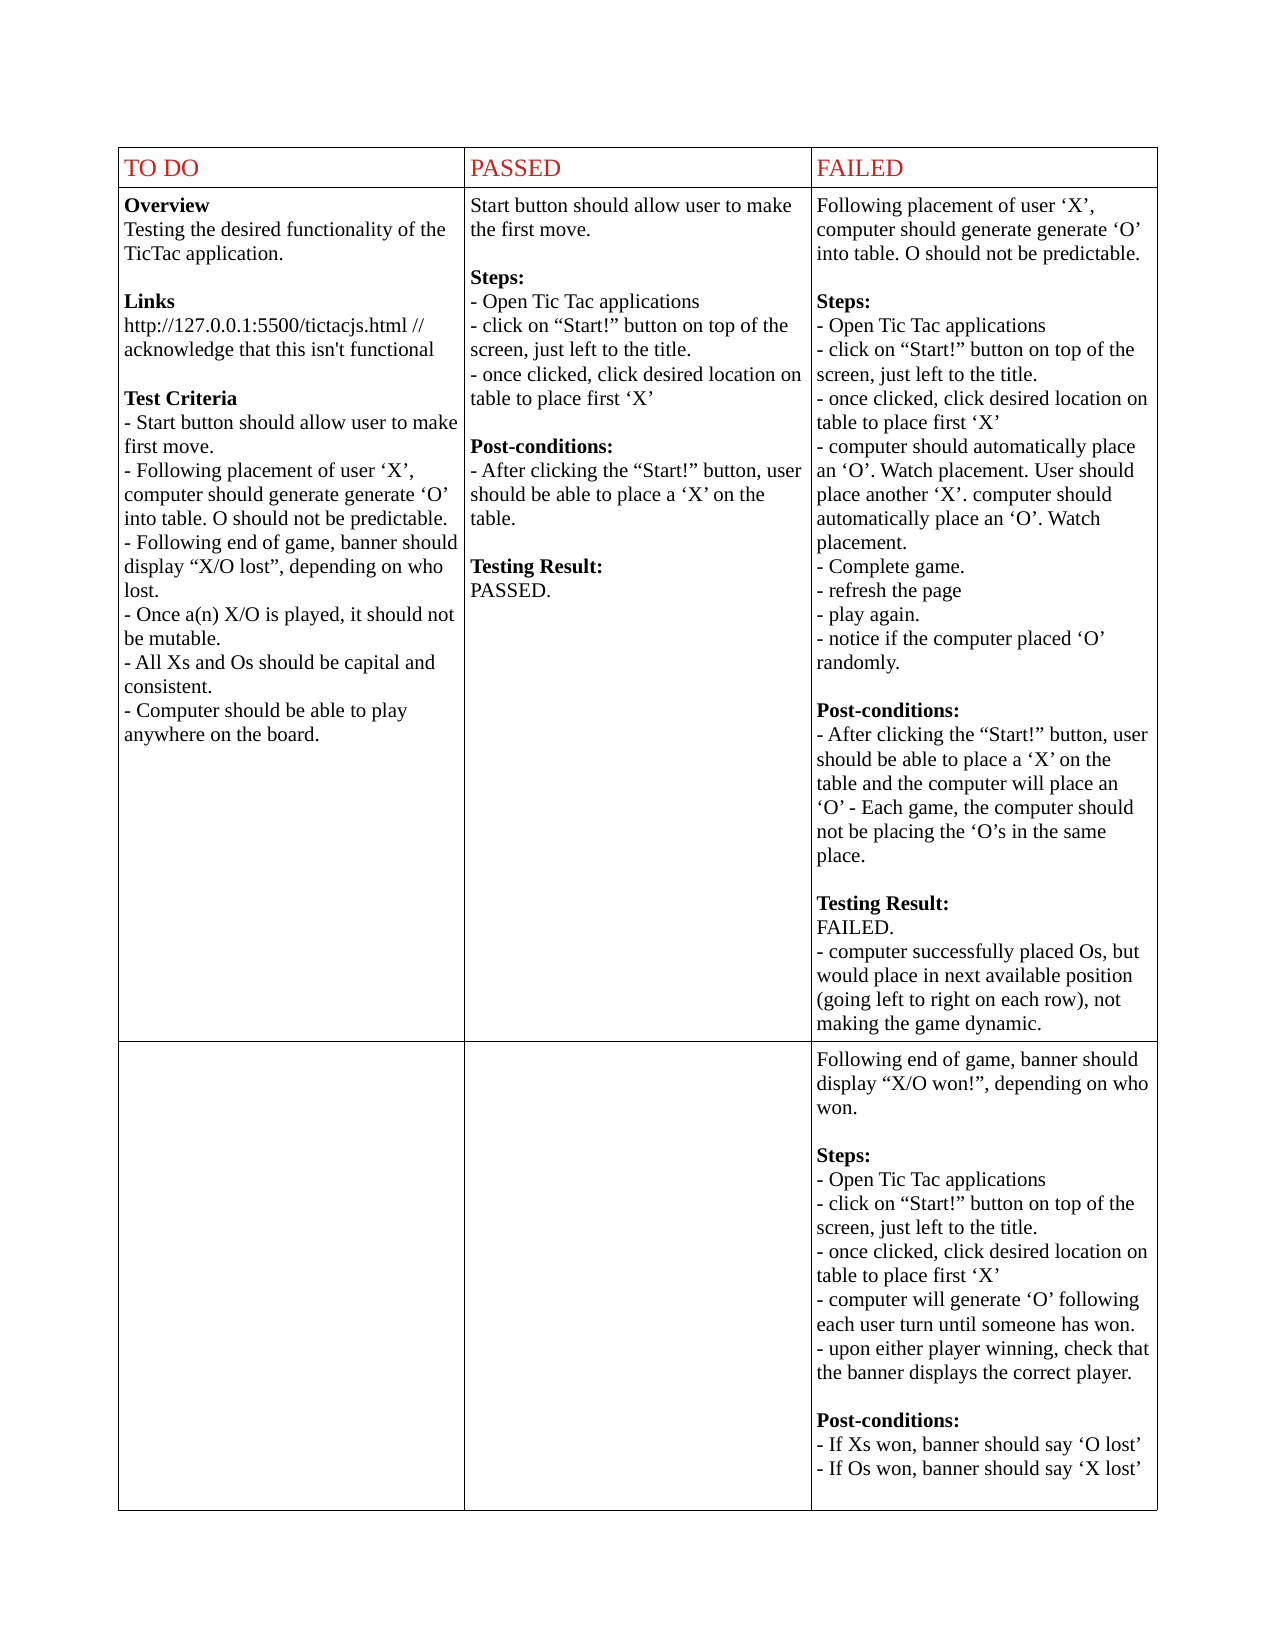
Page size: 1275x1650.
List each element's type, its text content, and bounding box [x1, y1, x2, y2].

table_header TO DO [119, 148, 464, 187]
table_cell Following placement of user ‘X’, computer should generate generate ‘O’ into table. O should not be predictable. Steps: - Open Tic Tac applications - click on “Start!” button on top of the screen, just left to the title. - once clicked, click desired location on table to place first ‘X’ - computer should automatically place an ‘O’. Watch placement. User should place another ‘X’. computer should automatically place an ‘O’. Watch placement. - Complete game. - refresh the page - play again. - notice if the computer placed ‘O’ randomly. Post-conditions: - After clicking the “Start!” button, user should be able to place a ‘X’ on the table and the computer will place an ‘O’ - Each game, the computer should not be placing the ‘O’s in the same place. Testing Result: FAILED. - computer successfully placed Os, but would place in next available position (going left to right on each row), not making the game dynamic. [812, 188, 1157, 1041]
table_cell Following end of game, banner should display “X/O won!”, depending on who won. Steps: - Open Tic Tac applications - click on “Start!” button on top of the screen, just left to the title. - once clicked, click desired location on table to place first ‘X’ - computer will generate ‘O’ following each user turn until someone has won. - upon either player winning, check that the banner displays the correct player. Post-conditions: - If Xs won, banner should say ‘O lost’ - If Os won, banner should say ‘X lost’ [812, 1042, 1157, 1510]
table_cell [465, 1042, 811, 1510]
table_header PASSED [465, 148, 811, 187]
table_header FAILED [812, 148, 1157, 187]
table_cell [119, 1042, 464, 1510]
table_cell Overview Testing the desired functionality of the TicTac application. Links http://127.0.0.1:5500/tictacjs.html // acknowledge that this isn't functional Test Criteria - Start button should allow user to make first move. - Following placement of user ‘X’, computer should generate generate ‘O’ into table. O should not be predictable. - Following end of game, banner should display “X/O lost”, depending on who lost. - Once a(n) X/O is played, it should not be mutable. - All Xs and Os should be capital and consistent. - Computer should be able to play anywhere on the board. [119, 188, 464, 1041]
table_cell Start button should allow user to make the first move. Steps: - Open Tic Tac applications - click on “Start!” button on top of the screen, just left to the title. - once clicked, click desired location on table to place first ‘X’ Post-conditions: - After clicking the “Start!” button, user should be able to place a ‘X’ on the table. Testing Result: PASSED. [465, 188, 811, 1041]
